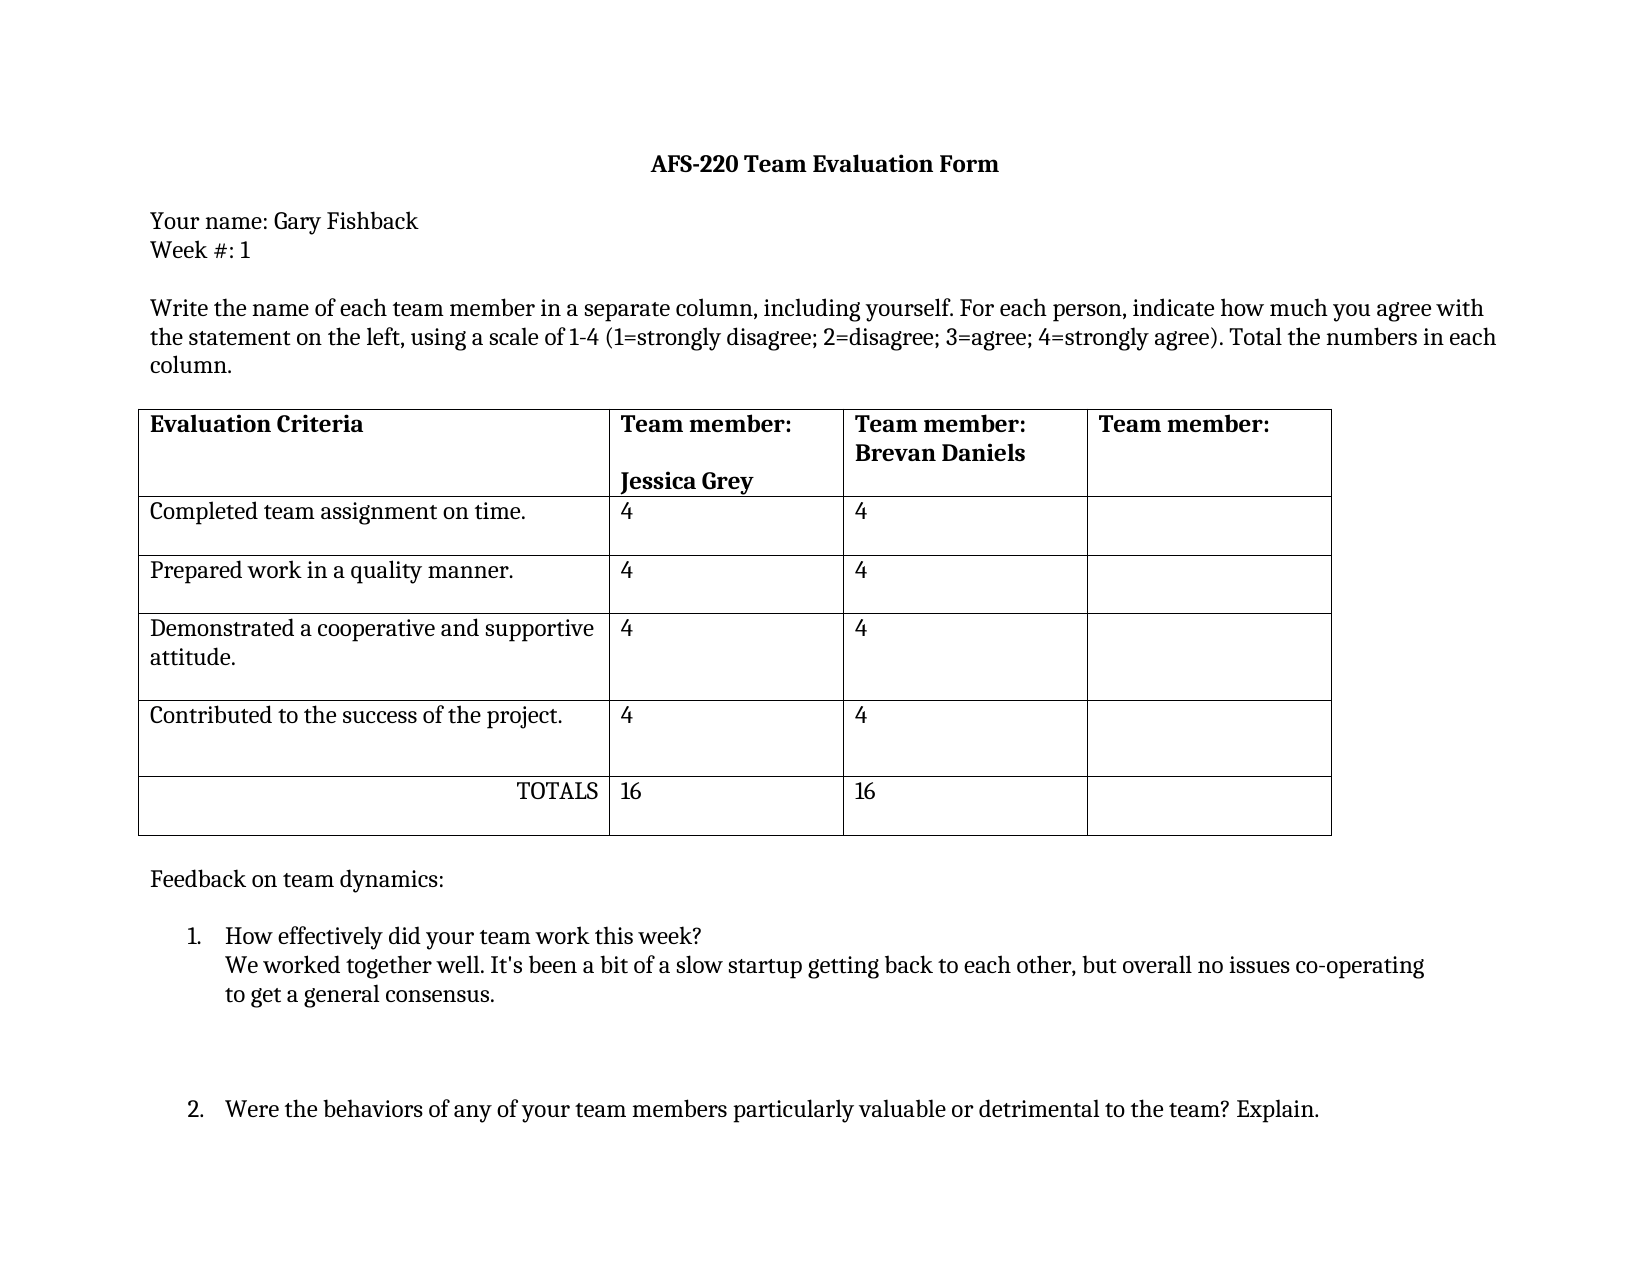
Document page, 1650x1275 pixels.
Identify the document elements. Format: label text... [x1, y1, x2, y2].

table_cell Completed team assignment on time. [139, 497, 609, 554]
table_cell [1088, 777, 1331, 835]
table_header Team member: [1088, 410, 1331, 496]
table_header Evaluation Criteria [139, 410, 609, 496]
list Were the behaviors of any of your team members particularly valuable or detrimental to the team? Explain. [187, 1094, 1500, 1123]
table_cell 4 [844, 497, 1087, 554]
table_cell [1088, 701, 1331, 776]
table_cell 16 [610, 777, 843, 835]
table_header Team member: Brevan Daniels [844, 410, 1087, 496]
table_cell 4 [610, 556, 843, 613]
table_cell [1088, 497, 1331, 554]
text AFS-220 Team Evaluation Form [150, 150, 1500, 179]
text Week #: 1 [150, 236, 1500, 265]
text We worked together well. It's been a bit of a slow startup getting back to each other, but overall no issues co-operating to get a general consensus. [150, 951, 1500, 1008]
table_cell 4 [844, 701, 1087, 776]
table_cell 4 [844, 556, 1087, 613]
table_cell TOTALS [139, 777, 609, 835]
table_cell 4 [844, 614, 1087, 700]
table_cell [1088, 614, 1331, 700]
table_header Team member: Jessica Grey [610, 410, 843, 496]
table_cell 4 [610, 701, 843, 776]
table_cell 4 [610, 614, 843, 700]
text Your name: Gary Fishback [150, 207, 1500, 236]
text Write the name of each team member in a separate column, including yourself. For each person, indicate how much you agree with the statement on the left, using a scale of 1-4 (1=strongly disagree; 2=disagree; 3=agree; 4=strongly agree). Total the numbers in each column. [150, 294, 1500, 380]
table_cell Contributed to the success of the project. [139, 701, 609, 776]
table_cell Prepared work in a quality manner. [139, 556, 609, 613]
table_cell [1088, 556, 1331, 613]
table_cell 4 [610, 497, 843, 554]
table_cell Demonstrated a cooperative and supportive attitude. [139, 614, 609, 700]
list How effectively did your team work this week? [187, 922, 1500, 951]
table_cell 16 [844, 777, 1087, 835]
text Feedback on team dynamics: [150, 864, 1500, 893]
